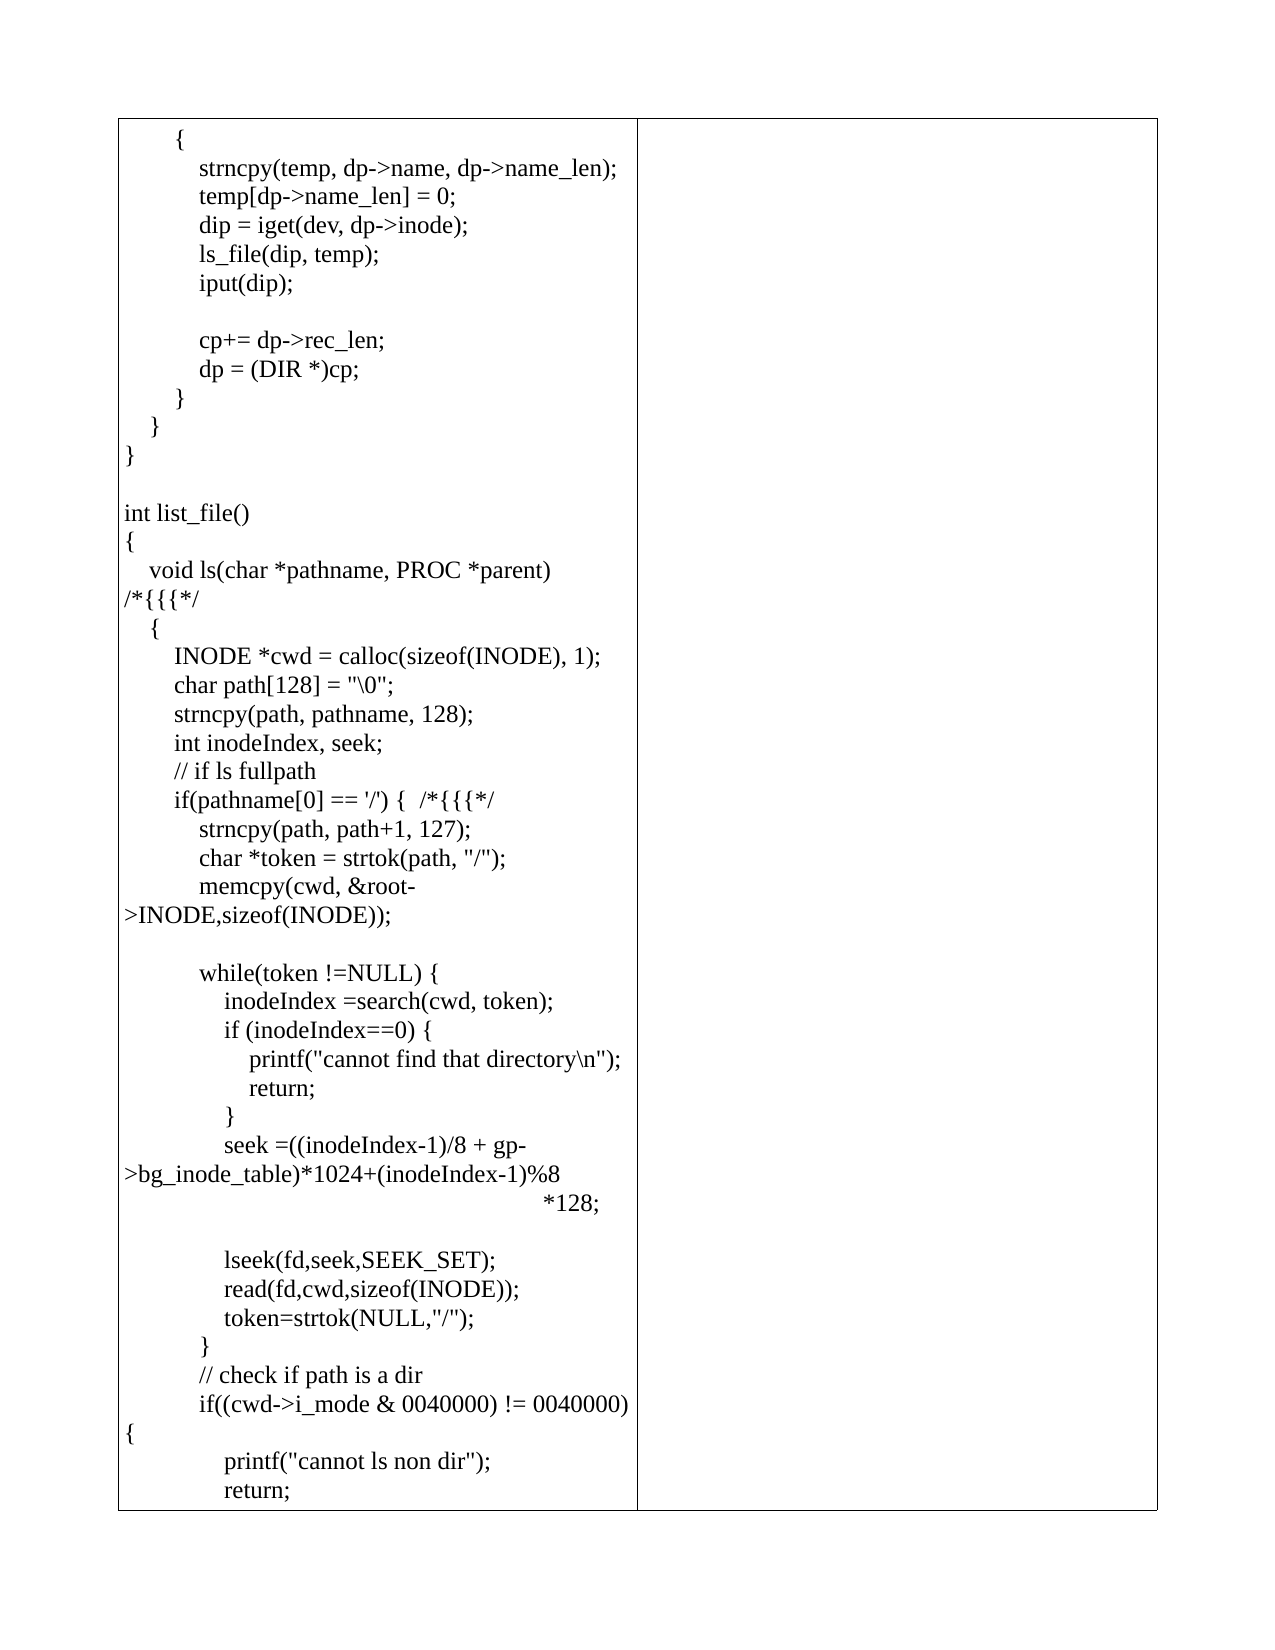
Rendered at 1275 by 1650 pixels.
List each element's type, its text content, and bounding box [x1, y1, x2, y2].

table_header { strncpy(temp, dp->name, dp->name_len); temp[dp->name_len] = 0; dip = iget(dev, dp->inode); ls_file(dip, temp); iput(dip); cp+= dp->rec_len; dp = (DIR *)cp; } } } int list_file() { void ls(char *pathname, PROC *parent) /*{{{*/ { INODE *cwd = calloc(sizeof(INODE), 1); char path[128] = "\0"; strncpy(path, pathname, 128); int inodeIndex, seek; // if ls fullpath if(pathname[0] == '/') { /*{{{*/ strncpy(path, path+1, 127); char *token = strtok(path, "/"); memcpy(cwd, &root->INODE,sizeof(INODE)); while(token !=NULL) { inodeIndex =search(cwd, token); if (inodeIndex==0) { printf("cannot find that directory\n"); return; } seek =((inodeIndex-1)/8 + gp->bg_inode_table)*1024+(inodeIndex-1)%8 *128; lseek(fd,seek,SEEK_SET); read(fd,cwd,sizeof(INODE)); token=strtok(NULL,"/"); } // check if path is a dir if((cwd->i_mode & 0040000) != 0040000){ printf("cannot ls non dir"); return; [119, 119, 637, 1510]
table_header [638, 119, 1157, 1510]
